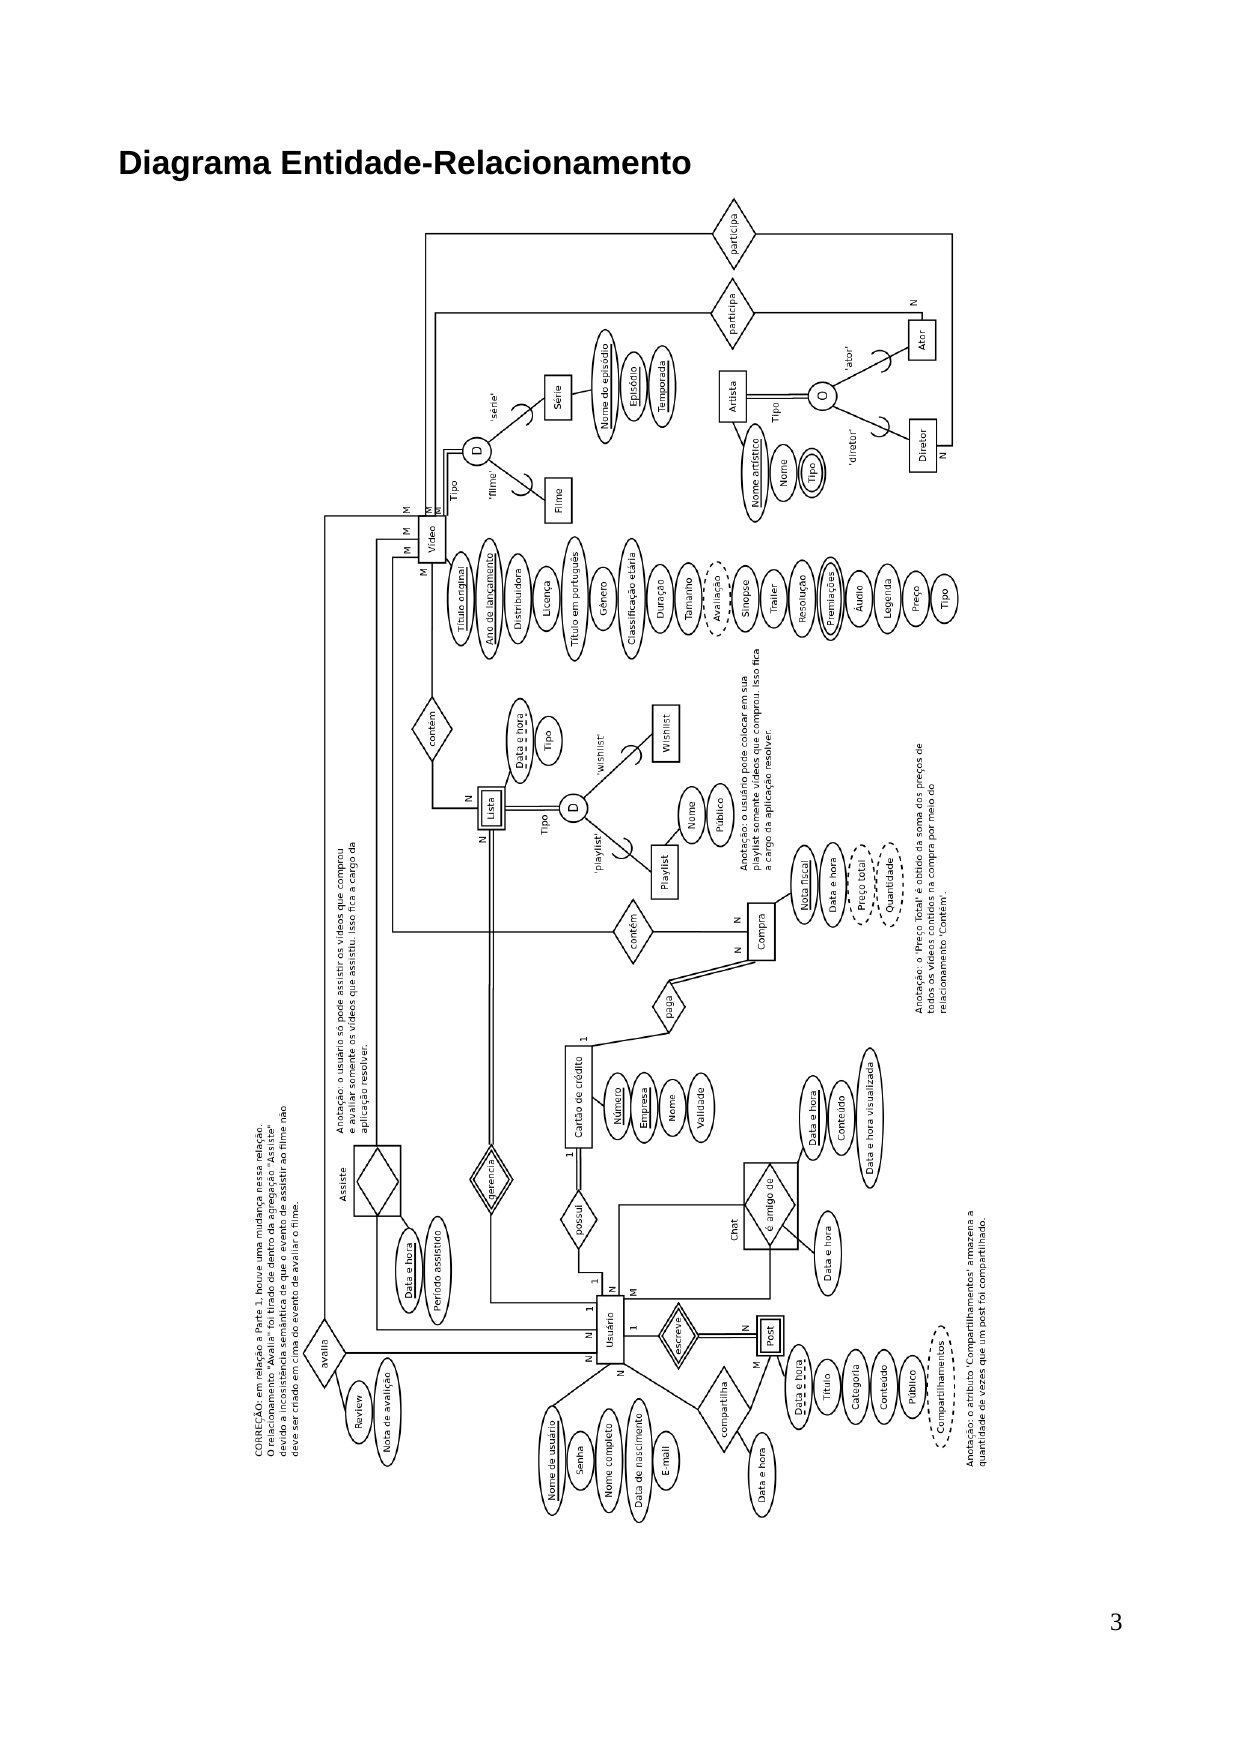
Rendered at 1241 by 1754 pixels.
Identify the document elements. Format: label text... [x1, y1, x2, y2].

picture [253, 194, 987, 1523]
subtitle Diagrama Entidade-Relacionamento [118, 143, 1122, 182]
